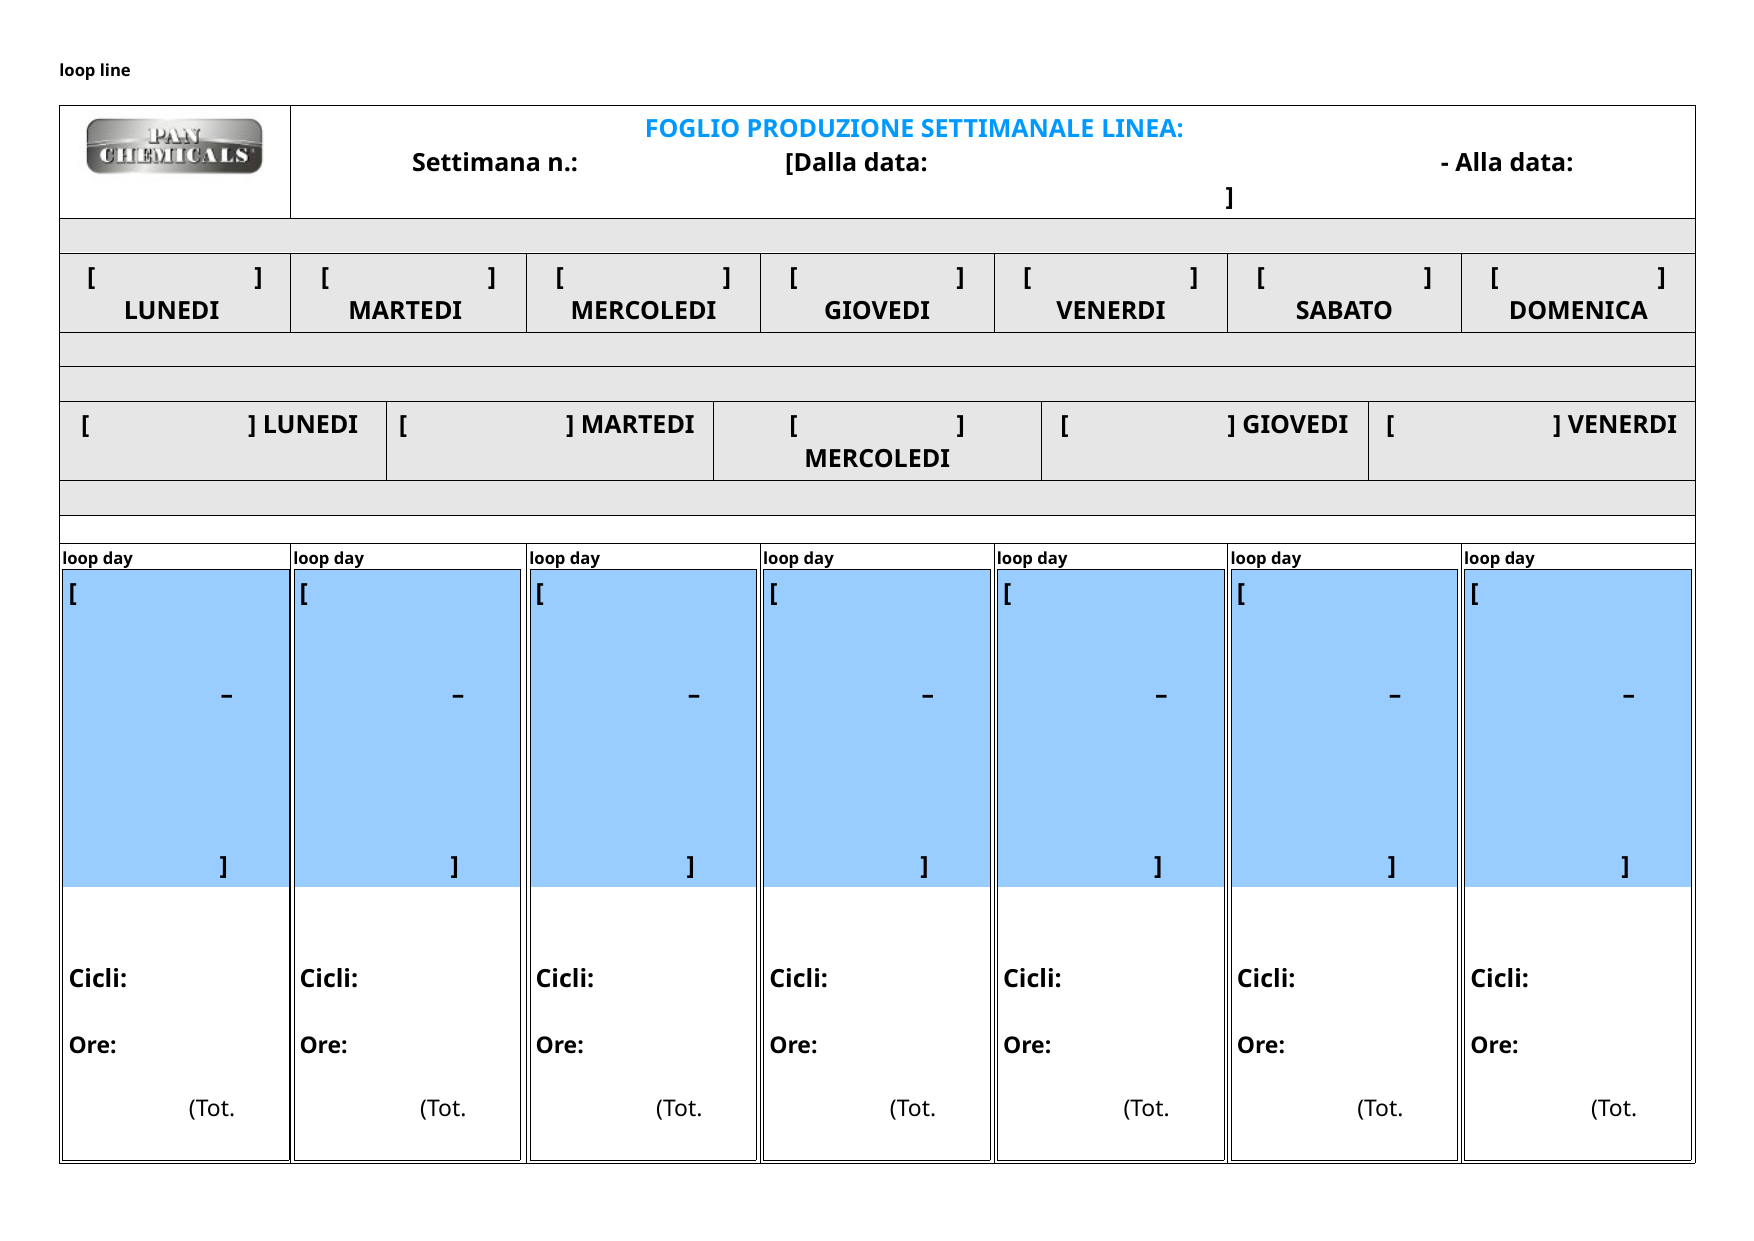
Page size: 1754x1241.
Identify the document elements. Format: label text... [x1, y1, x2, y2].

table_cell <lavoration.product.name> Cicli: <lavoration.cycle> Ore: <lavoration.single_cycle_duration> (Tot. <lavoration.single_cycle_duration * lavoration.cycle>) Quantità: <lavoration.single_cycle_qty> (Tot. <lavoration.single_cycle_qty * lavoration.cycle>) [531, 887, 756, 1160]
table_cell loop day [1228, 544, 1461, 1163]
table_cell [<get_days()[3]>] GIOVEDI [761, 254, 994, 332]
table_header [<formatLang(lavoration.real_date_planned, date_time=True)[11:16]> – <formatLang(lavoration.real_date_planned_end, date_time=True)[11:16]>] [531, 570, 756, 887]
table_header [<formatLang(lavoration.real_date_planned, date_time=True)[11:16]> – <formatLang(lavoration.real_date_planned_end, date_time=True)[11:16]>] [1232, 570, 1457, 887]
table_cell [<get_days()[4]>] VENERDI [1369, 402, 1695, 480]
table_cell <lavoration.product.name> Cicli: <lavoration.cycle> Ore: <lavoration.single_cycle_duration> (Tot. <lavoration.single_cycle_duration * lavoration.cycle>) Quantità: <lavoration.single_cycle_qty> (Tot. <lavoration.single_cycle_qty * lavoration.cycle>) [63, 887, 289, 1160]
table_cell <if test="format_7_days(data)"> [60, 516, 1695, 543]
picture [78, 110, 271, 182]
table_cell [<get_days()[5]>] SABATO [1228, 254, 1461, 332]
table_header [<formatLang(lavoration.real_date_planned, date_time=True)[11:16]> – <formatLang(lavoration.real_date_planned_end, date_time=True)[11:16]>] [764, 570, 990, 887]
table_header [<formatLang(lavoration.real_date_planned, date_time=True)[11:16]> – <formatLang(lavoration.real_date_planned_end, date_time=True)[11:16]>] [1465, 570, 1691, 887]
table_cell [<get_days()[2]>] MERCOLEDI [714, 402, 1041, 480]
table_cell <if test="not format_7_days(data)"> [60, 367, 1695, 401]
table_cell [<get_days()[0]>] LUNEDI [60, 254, 290, 332]
table_header FOGLIO PRODUZIONE SETTIMANALE LINEA: <line.upper()> Settimana n.: <data.get("week")> [Dalla data: <formatLang(data.get("from_date"), date=True)> - Alla data: <formatLang(data.get("to_date"), date=True)>] [291, 106, 1695, 218]
table_cell </if> [60, 333, 1695, 366]
table_header [<formatLang(lavoration.real_date_planned, date_time=True)[11:16]> – <formatLang(lavoration.real_date_planned_end, date_time=True)[11:16]>] [998, 570, 1224, 887]
table_cell loop day [291, 544, 526, 1163]
table_cell [<get_days()[1]>] MARTEDI [291, 254, 526, 332]
table_cell [<get_days()[0]>] LUNEDI [60, 402, 386, 480]
table_header [60, 106, 290, 218]
table_cell loop day [761, 544, 994, 1163]
text loop line <setLang('it_IT')> [59, 59, 1695, 104]
table_header [<formatLang(lavoration.real_date_planned, date_time=True)[11:16]> – <formatLang(lavoration.real_date_planned_end, date_time=True)[11:16]>] [63, 570, 289, 887]
table_cell <lavoration.product.name> Cicli: <lavoration.cycle> Ore: <lavoration.single_cycle_duration> (Tot. <lavoration.single_cycle_duration * lavoration.cycle>) Quantità: <lavoration.single_cycle_qty> (Tot. <lavoration.single_cycle_qty * lavoration.cycle>) [1465, 887, 1691, 1160]
table_cell [<get_days()[2]>] MERCOLEDI [527, 254, 760, 332]
table_cell [<get_days()[4]>] VENERDI [995, 254, 1227, 332]
table_cell <if test="format_7_days(data)"> [60, 219, 1695, 252]
table_cell loop day [60, 544, 290, 1163]
table_cell <lavoration.product.name> Cicli: <lavoration.cycle> Ore: <lavoration.single_cycle_duration> (Tot. <lavoration.single_cycle_duration * lavoration.cycle>) Quantità: <lavoration.single_cycle_qty> (Tot. <lavoration.single_cycle_qty * lavoration.cycle>) [998, 887, 1224, 1160]
table_cell [<get_days()[1]>] MARTEDI [387, 402, 713, 480]
table_header [<formatLang(lavoration.real_date_planned, date_time=True)[11:16]> – <formatLang(lavoration.real_date_planned_end, date_time=True)[11:16]>] [295, 570, 520, 887]
table_cell <lavoration.product.name> Cicli: <lavoration.cycle> Ore: <lavoration.single_cycle_duration> (Tot. <lavoration.single_cycle_duration * lavoration.cycle>) Quantità: <lavoration.single_cycle_qty> (Tot. <lavoration.single_cycle_qty * lavoration.cycle>) [1232, 887, 1457, 1160]
table_cell <lavoration.product.name> Cicli: <lavoration.cycle> Ore: <lavoration.single_cycle_duration> (Tot. <lavoration.single_cycle_duration * lavoration.cycle>) Quantità: <lavoration.single_cycle_qty> (Tot. <lavoration.single_cycle_qty * lavoration.cycle>) [295, 887, 520, 1160]
table_cell [<get_days()[6]>] DOMENICA [1462, 254, 1695, 332]
table_cell </if> [60, 481, 1695, 515]
table_cell loop day [995, 544, 1227, 1163]
table_cell loop day [1462, 544, 1695, 1163]
table_cell <lavoration.product.name> Cicli: <lavoration.cycle> Ore: <lavoration.single_cycle_duration> (Tot. <lavoration.single_cycle_duration * lavoration.cycle>) Quantità: <lavoration.single_cycle_qty> (Tot. <lavoration.single_cycle_qty * lavoration.cycle>) [764, 887, 990, 1160]
table_cell loop day [527, 544, 760, 1163]
table_cell [<get_days()[3]>] GIOVEDI [1042, 402, 1368, 480]
